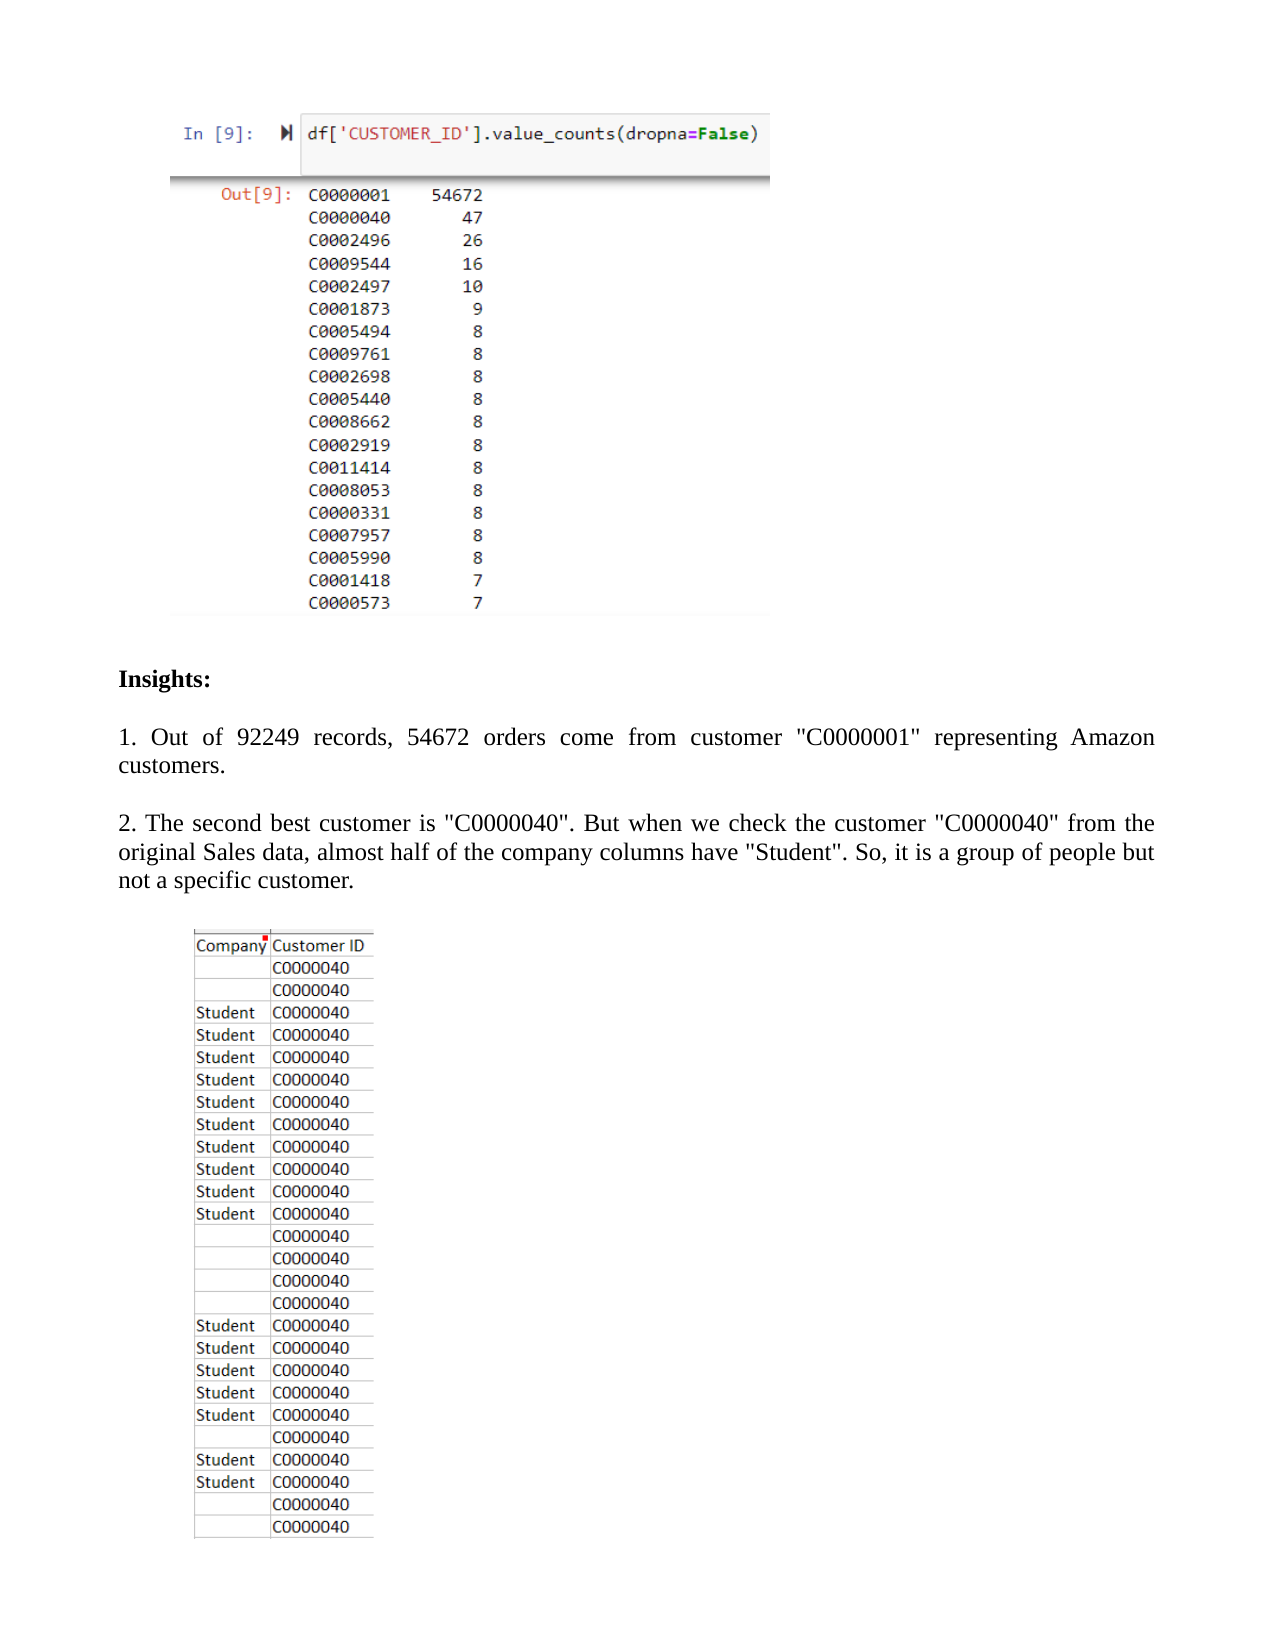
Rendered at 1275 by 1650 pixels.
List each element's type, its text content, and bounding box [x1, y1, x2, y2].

picture [193, 929, 374, 1539]
text 2. The second best customer is "C0000040". But when we check the customer "C0000040" from the original Sales data, almost half of the company columns have "Student". So, it is a group of people but not a specific customer. [118, 808, 1157, 894]
text 1. Out of 92249 records, 54672 orders come from customer "C0000001" representing Amazon customers. [118, 722, 1157, 779]
text Insights: [118, 664, 1157, 693]
picture [170, 111, 770, 616]
